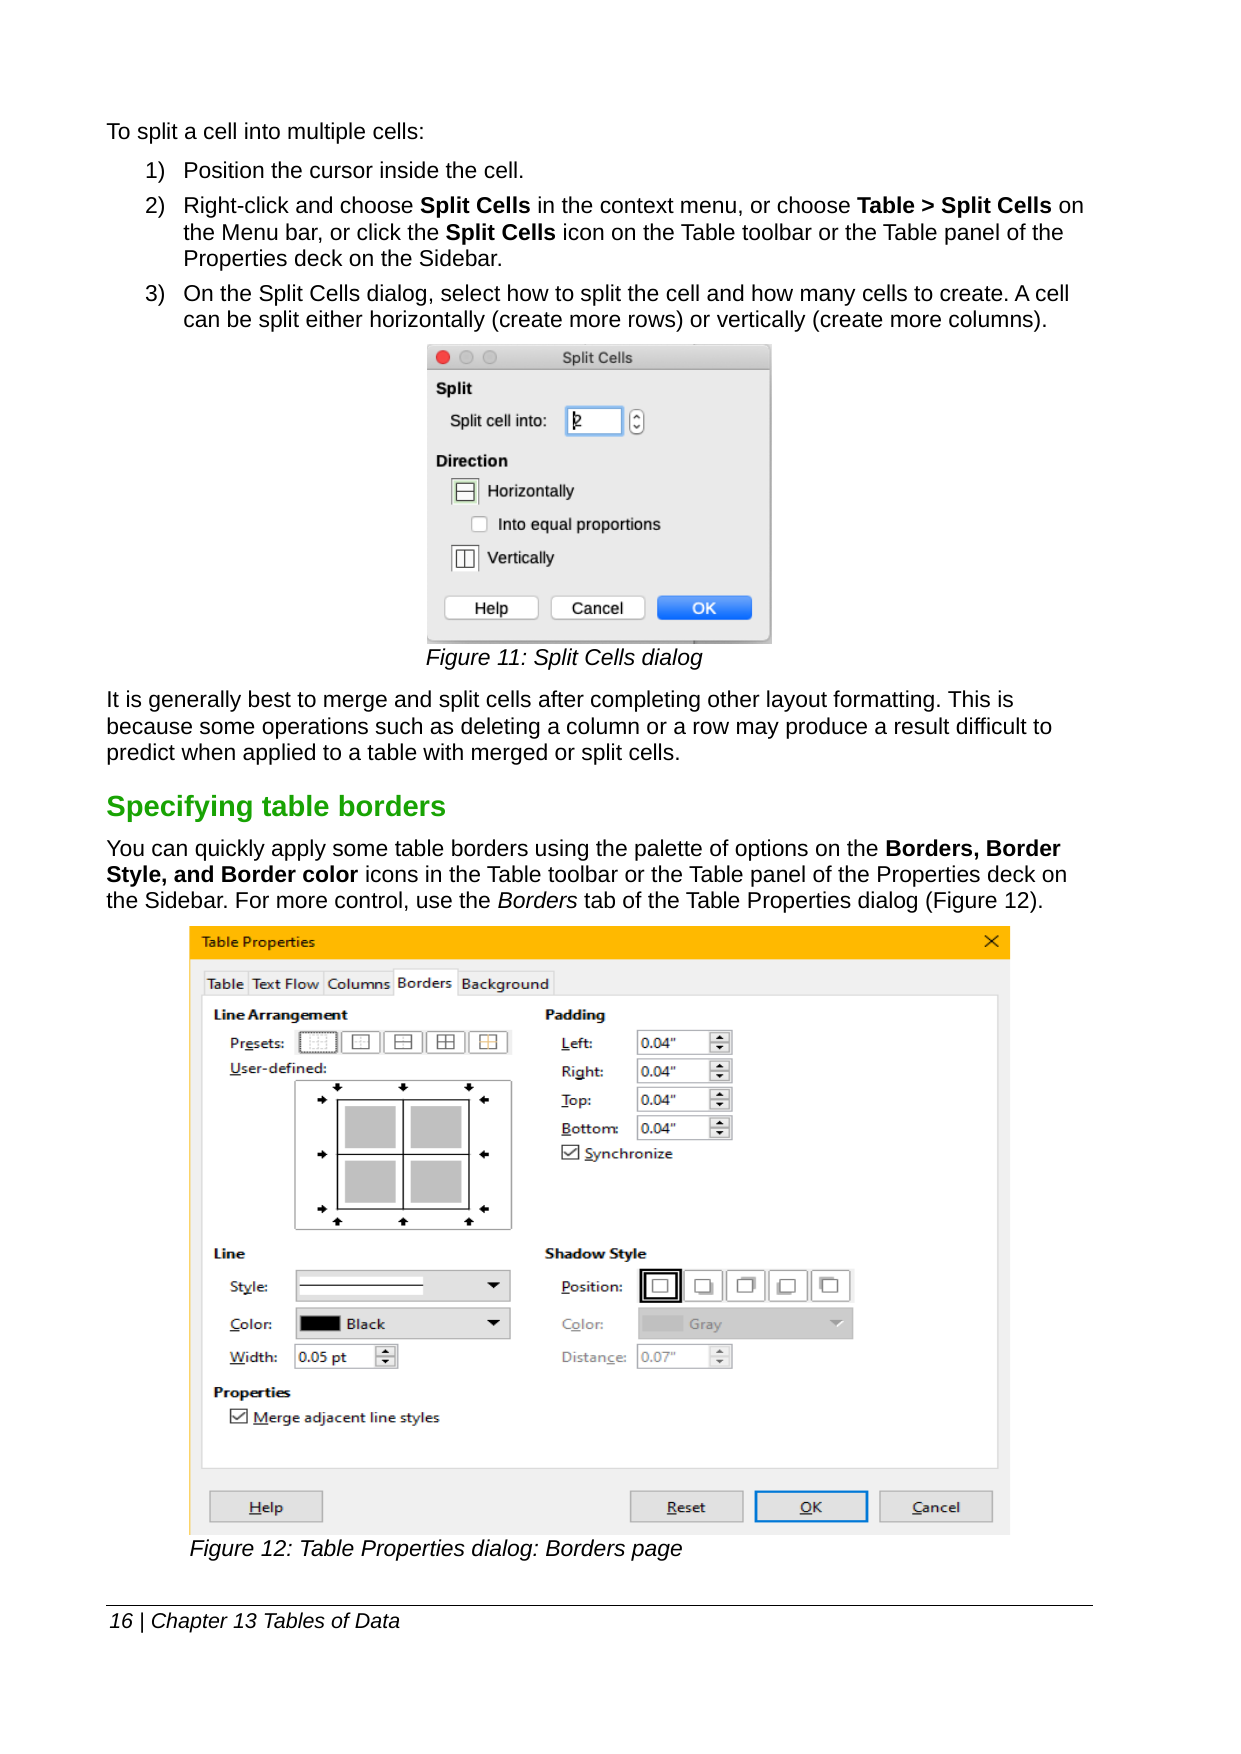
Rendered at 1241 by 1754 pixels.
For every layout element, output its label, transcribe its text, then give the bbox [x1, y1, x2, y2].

text Figure 11: Split Cells dialog [426, 345, 773, 670]
subtitle Specifying table borders [106, 789, 1093, 823]
text Figure 12: Table Properties dialog: Borders page [189, 1535, 1010, 1561]
list On the Split Cells dialog, select how to split the cell and how many cells to create. A cell can be split either horizontally (create more rows) or vertically (create more columns). [165, 280, 1093, 333]
text You can quickly apply some table borders using the palette of options on the Borders, Border Style, and Border color icons in the Table toolbar or the Table panel of the Properties deck on the Sidebar. For more control, use the Borders tab of the Table Properties dialog (Figure 12). [106, 834, 1093, 913]
text It is generally best to merge and split cells after completing other layout formatting. This is because some operations such as deleting a column or a row may produce a result difficult to predict when applied to a table with merged or split cells. [106, 686, 1093, 766]
list Position the cursor inside the cell. [165, 157, 1093, 183]
list Right-click and choose Split Cells in the context menu, or choose Table > Split Cells on the Menu bar, or click the Split Cells icon on the Table toolbar or the Table panel of the Properties deck on the Sidebar. [165, 192, 1093, 271]
picture [427, 344, 772, 644]
list To split a cell into multiple cells: [106, 118, 1093, 144]
picture [189, 926, 1011, 1535]
